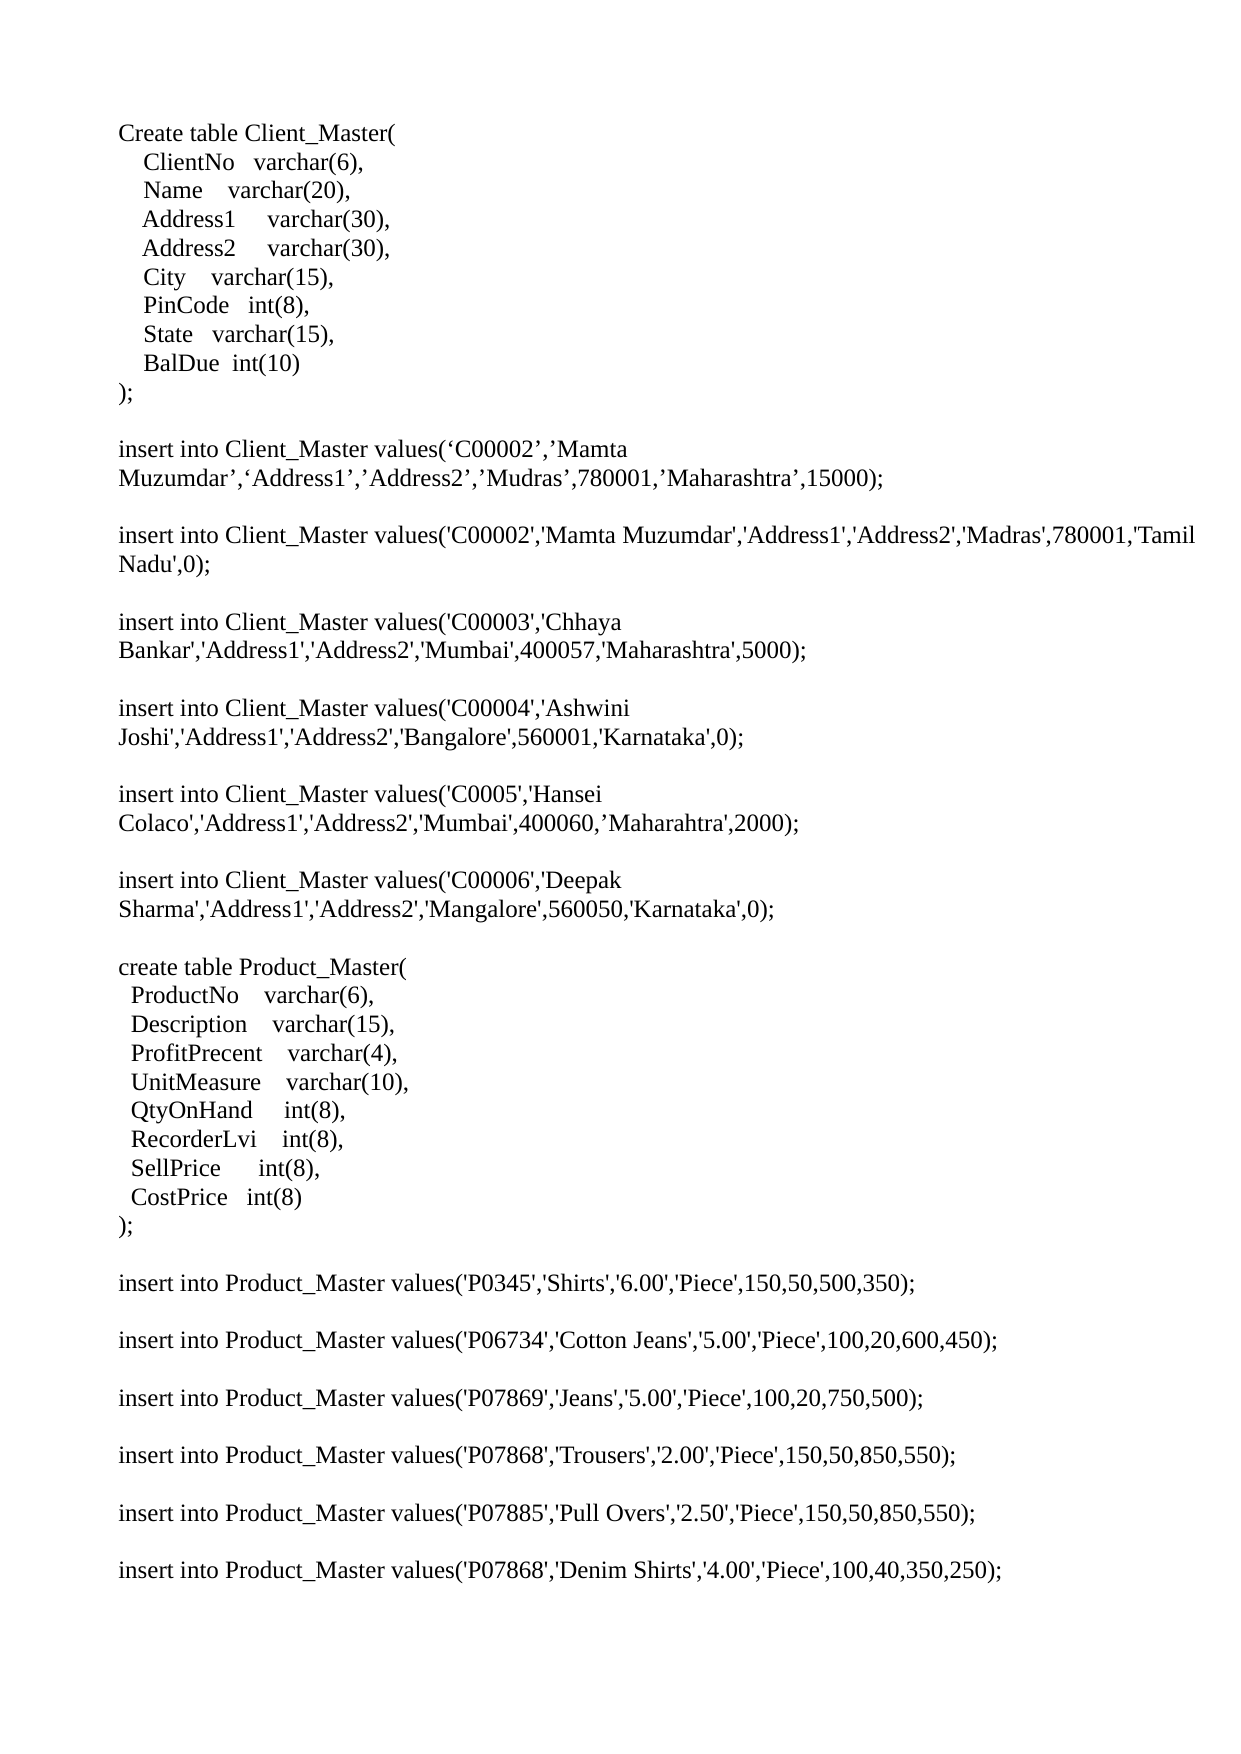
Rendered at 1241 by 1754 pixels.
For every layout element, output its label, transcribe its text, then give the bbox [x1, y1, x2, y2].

text insert into Product_Master values('P0345','Shirts','6.00','Piece',150,50,500,350); [118, 1268, 1211, 1297]
text CostPrice int(8) [118, 1182, 1211, 1211]
text QtyOnHand int(8), [118, 1096, 1211, 1124]
text PinCode int(8), [118, 291, 1122, 319]
text insert into Client_Master values('C00006','Deepak Sharma','Address1','Address2','Mangalore',560050,'Karnataka',0); [118, 866, 1211, 923]
text BalDue int(10) [118, 348, 1122, 377]
text ClientNo varchar(6), [118, 147, 1122, 176]
text insert into Product_Master values('P07885','Pull Overs','2.50','Piece',150,50,850,550); [118, 1498, 1211, 1527]
text State varchar(15), [118, 319, 1122, 348]
text insert into Client_Master values('C0005','Hansei Colaco','Address1','Address2','Mumbai',400060,’Maharahtra',2000); [118, 779, 1211, 837]
text insert into Client_Master values('C00003','Chhaya Bankar','Address1','Address2','Mumbai',400057,'Maharashtra',5000); [118, 607, 1211, 664]
text ); [118, 377, 1122, 406]
text insert into Product_Master values('P06734','Cotton Jeans','5.00','Piece',100,20,600,450); [118, 1326, 1211, 1354]
text Address2 varchar(30), [118, 233, 1122, 262]
text City varchar(15), [118, 262, 1122, 291]
text ProfitPrecent varchar(4), [118, 1038, 1211, 1067]
text create table Product_Master( [118, 952, 1211, 981]
text insert into Client_Master values(‘C00002’,’Mamta Muzumdar’,‘Address1’,’Address2’,’Mudras’,780001,’Maharashtra’,15000); [118, 434, 1211, 492]
text insert into Product_Master values('P07869','Jeans','5.00','Piece',100,20,750,500); [118, 1383, 1211, 1412]
text Address1 varchar(30), [118, 204, 1122, 233]
text Description varchar(15), [118, 1009, 1211, 1038]
text ProductNo varchar(6), [118, 981, 1211, 1009]
text SellPrice int(8), [118, 1153, 1211, 1182]
text insert into Client_Master values('C00004','Ashwini Joshi','Address1','Address2','Bangalore',560001,'Karnataka',0); [118, 693, 1211, 751]
text insert into Product_Master values('P07868','Trousers','2.00','Piece',150,50,850,550); [118, 1441, 1211, 1469]
text ); [118, 1211, 1211, 1239]
text UnitMeasure varchar(10), [118, 1067, 1211, 1096]
text insert into Client_Master values('C00002','Mamta Muzumdar','Address1','Address2','Madras',780001,'Tamil Nadu',0); [118, 521, 1211, 578]
text RecorderLvi int(8), [118, 1124, 1211, 1153]
text Name varchar(20), [118, 176, 1122, 204]
text Create table Client_Master( [118, 118, 1122, 147]
text insert into Product_Master values('P07868','Denim Shirts','4.00','Piece',100,40,350,250); [118, 1556, 1211, 1584]
